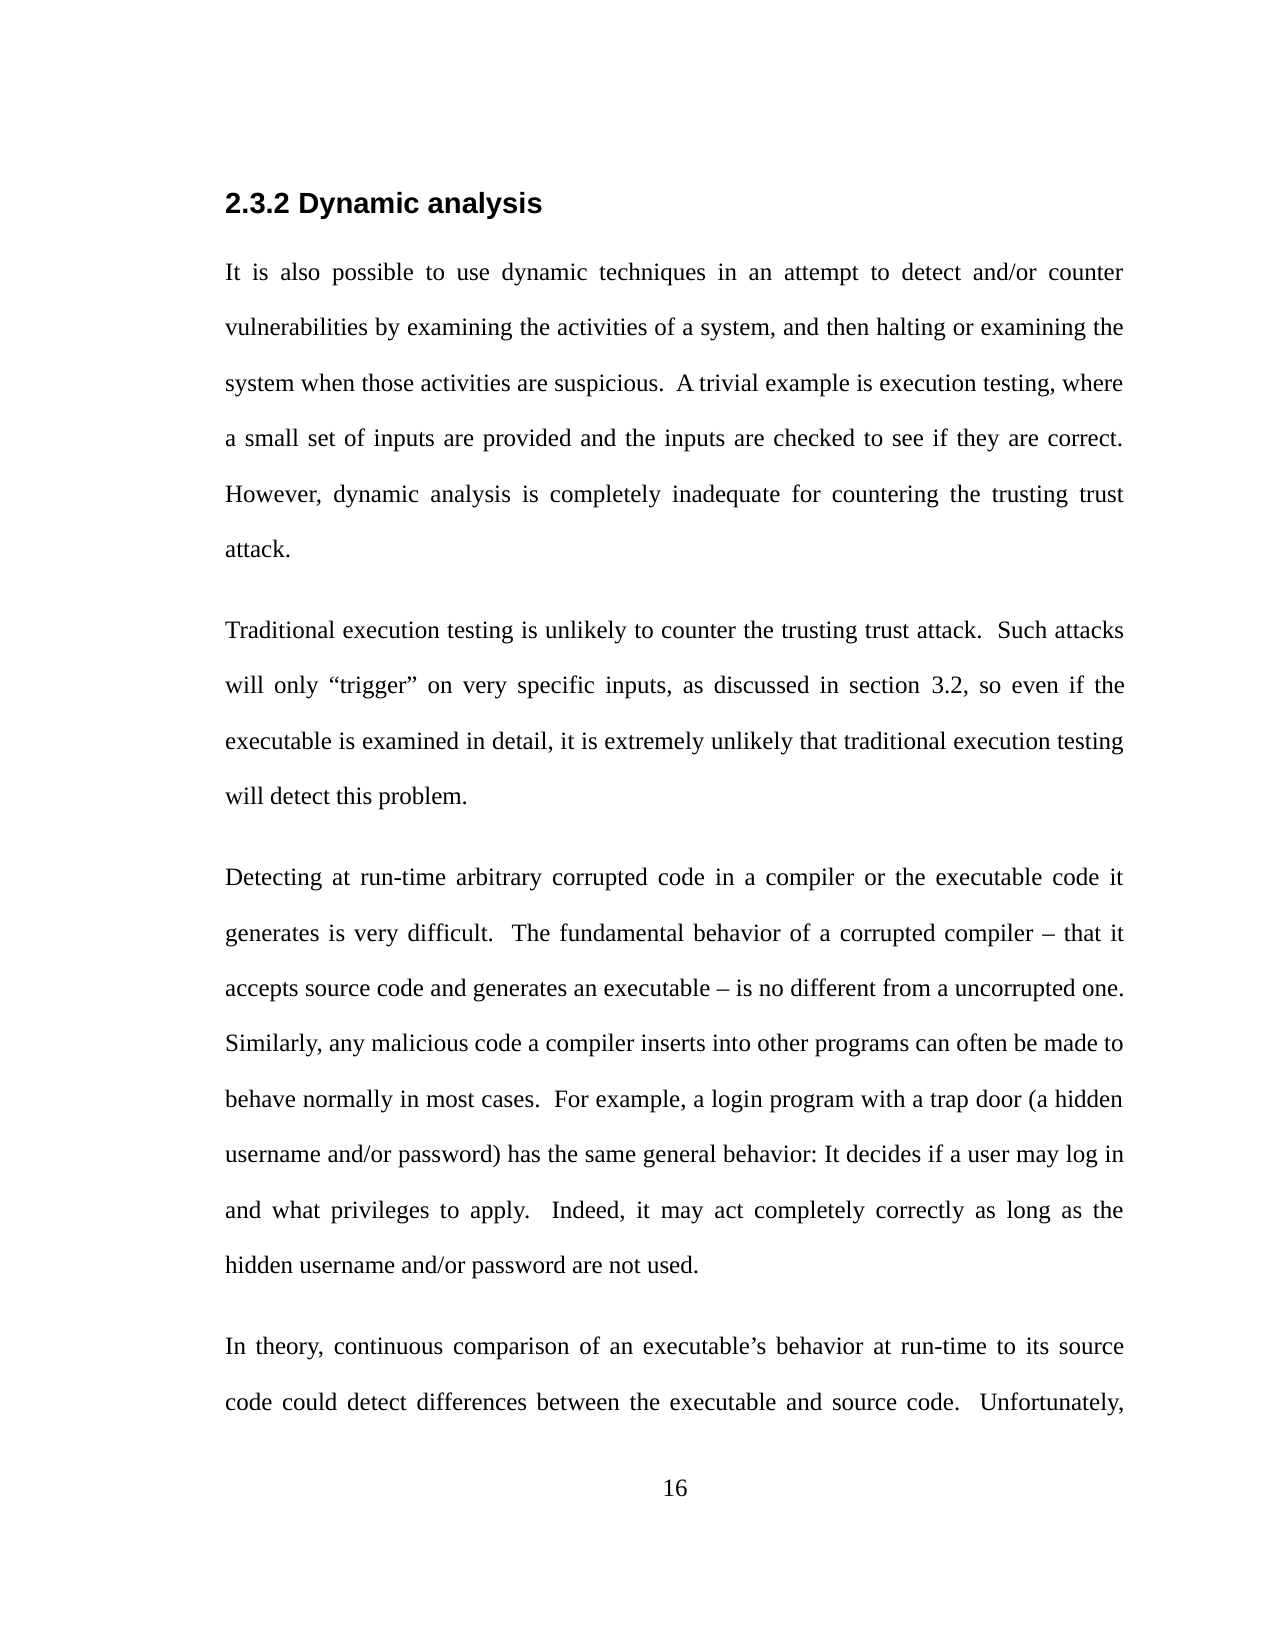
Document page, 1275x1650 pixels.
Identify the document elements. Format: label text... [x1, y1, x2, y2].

text In theory, continuous comparison of an executable’s behavior at run-time to its source code could detect differences between the executable and source code. Unfortunately, [225, 1332, 1125, 1415]
text Traditional execution testing is unlikely to counter the trusting trust attack. Such attacks will only “trigger” on very specific inputs, as discussed in section 3.2, so even if the executable is examined in detail, it is extremely unlikely that traditional execution testing will detect this problem. [225, 616, 1125, 810]
subtitle Dynamic analysis [225, 187, 1125, 220]
text Detecting at run-time arbitrary corrupted code in a compiler or the executable code it generates is very difficult. The fundamental behavior of a corrupted compiler – that it accepts source code and generates an executable – is no different from a uncorrupted one. Similarly, any malicious code a compiler inserts into other programs can often be made to behave normally in most cases. For example, a login program with a trap door (a hidden username and/or password) has the same general behavior: It decides if a user may log in and what privileges to apply. Indeed, it may act completely correctly as long as the hidden username and/or password are not used. [225, 863, 1125, 1279]
text It is also possible to use dynamic techniques in an attempt to detect and/or counter vulnerabilities by examining the activities of a system, and then halting or examining the system when those activities are suspicious. A trivial example is execution testing, where a small set of inputs are provided and the inputs are checked to see if they are correct. However, dynamic analysis is completely inadequate for countering the trusting trust attack. [225, 258, 1125, 563]
